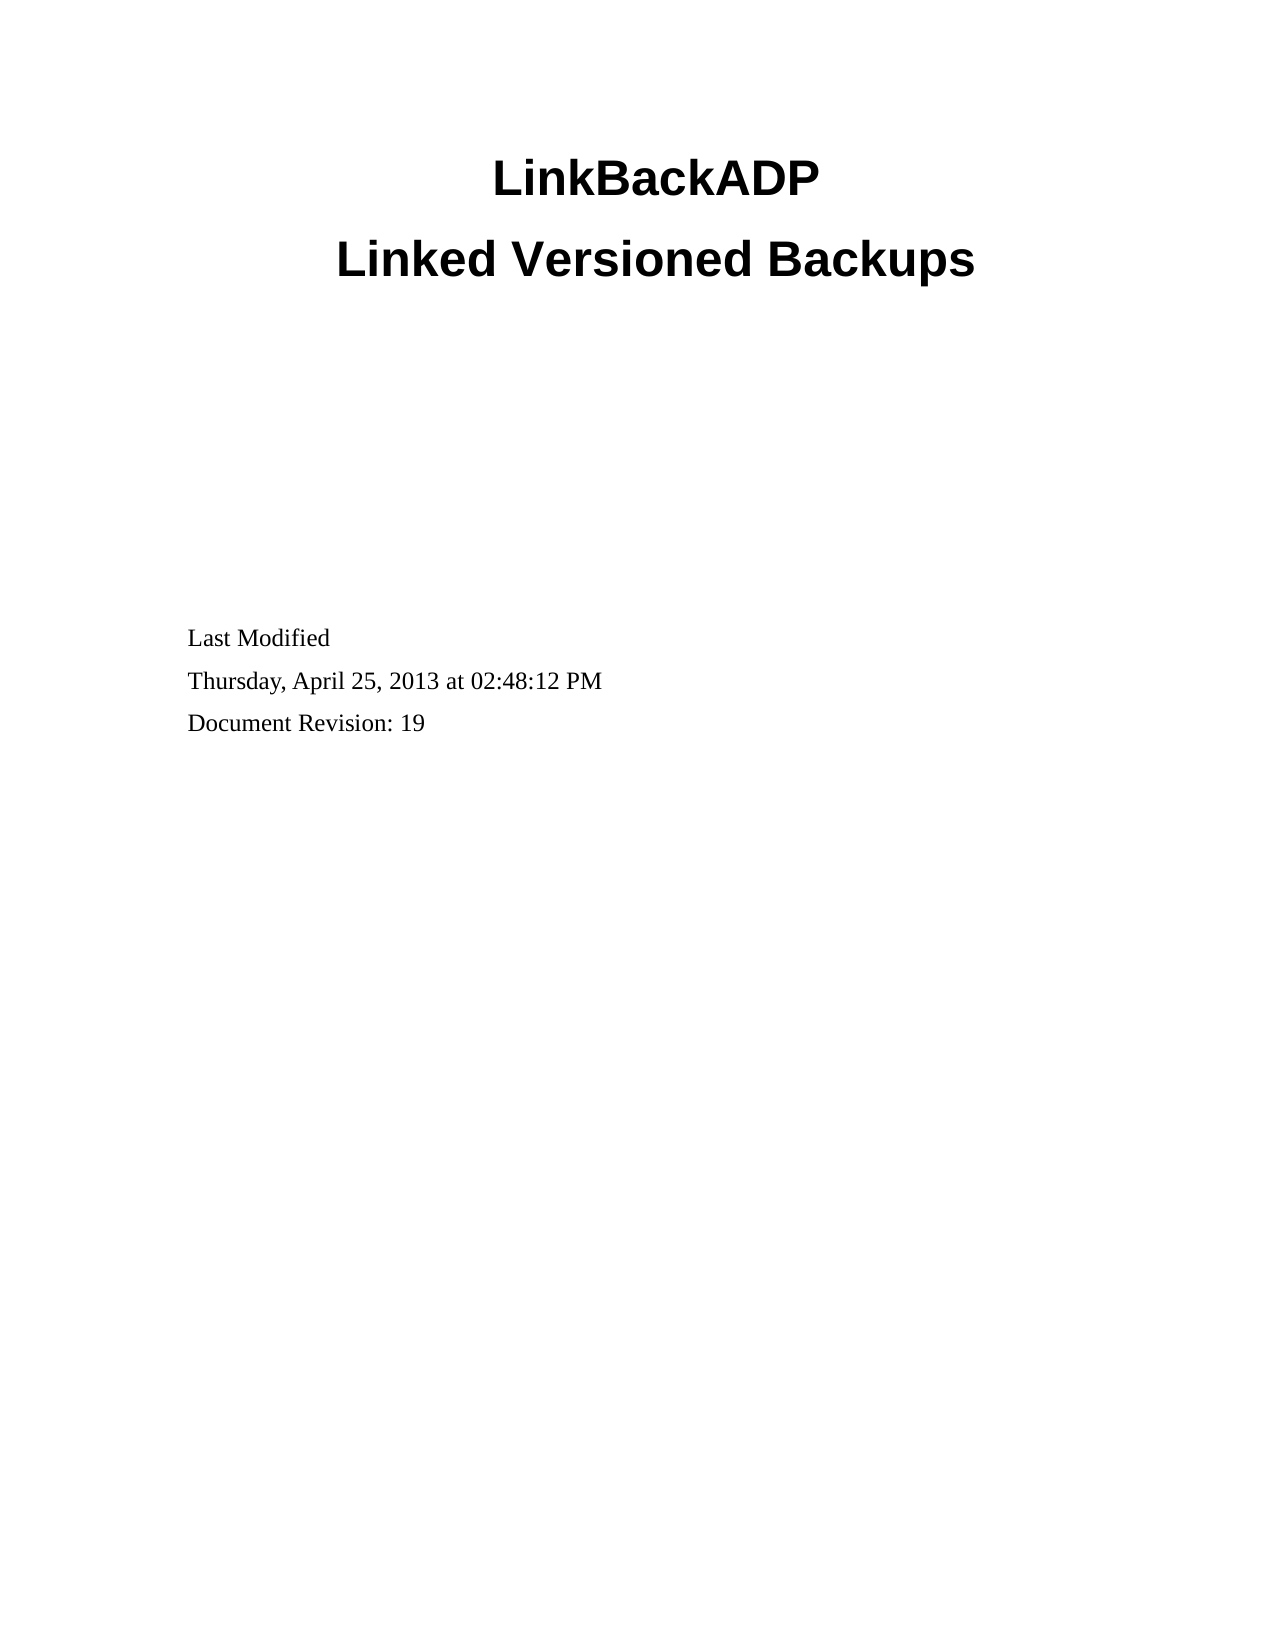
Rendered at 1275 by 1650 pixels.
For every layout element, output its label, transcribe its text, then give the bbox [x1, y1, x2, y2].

text Document Revision: 19 [187, 709, 1125, 737]
title Linked Versioned Backups [187, 231, 1125, 287]
title LinkBackADP [187, 150, 1125, 206]
text Thursday, April 25, 2013 at 02:48:12 PM [187, 667, 1125, 694]
text Last Modified [187, 624, 1125, 652]
